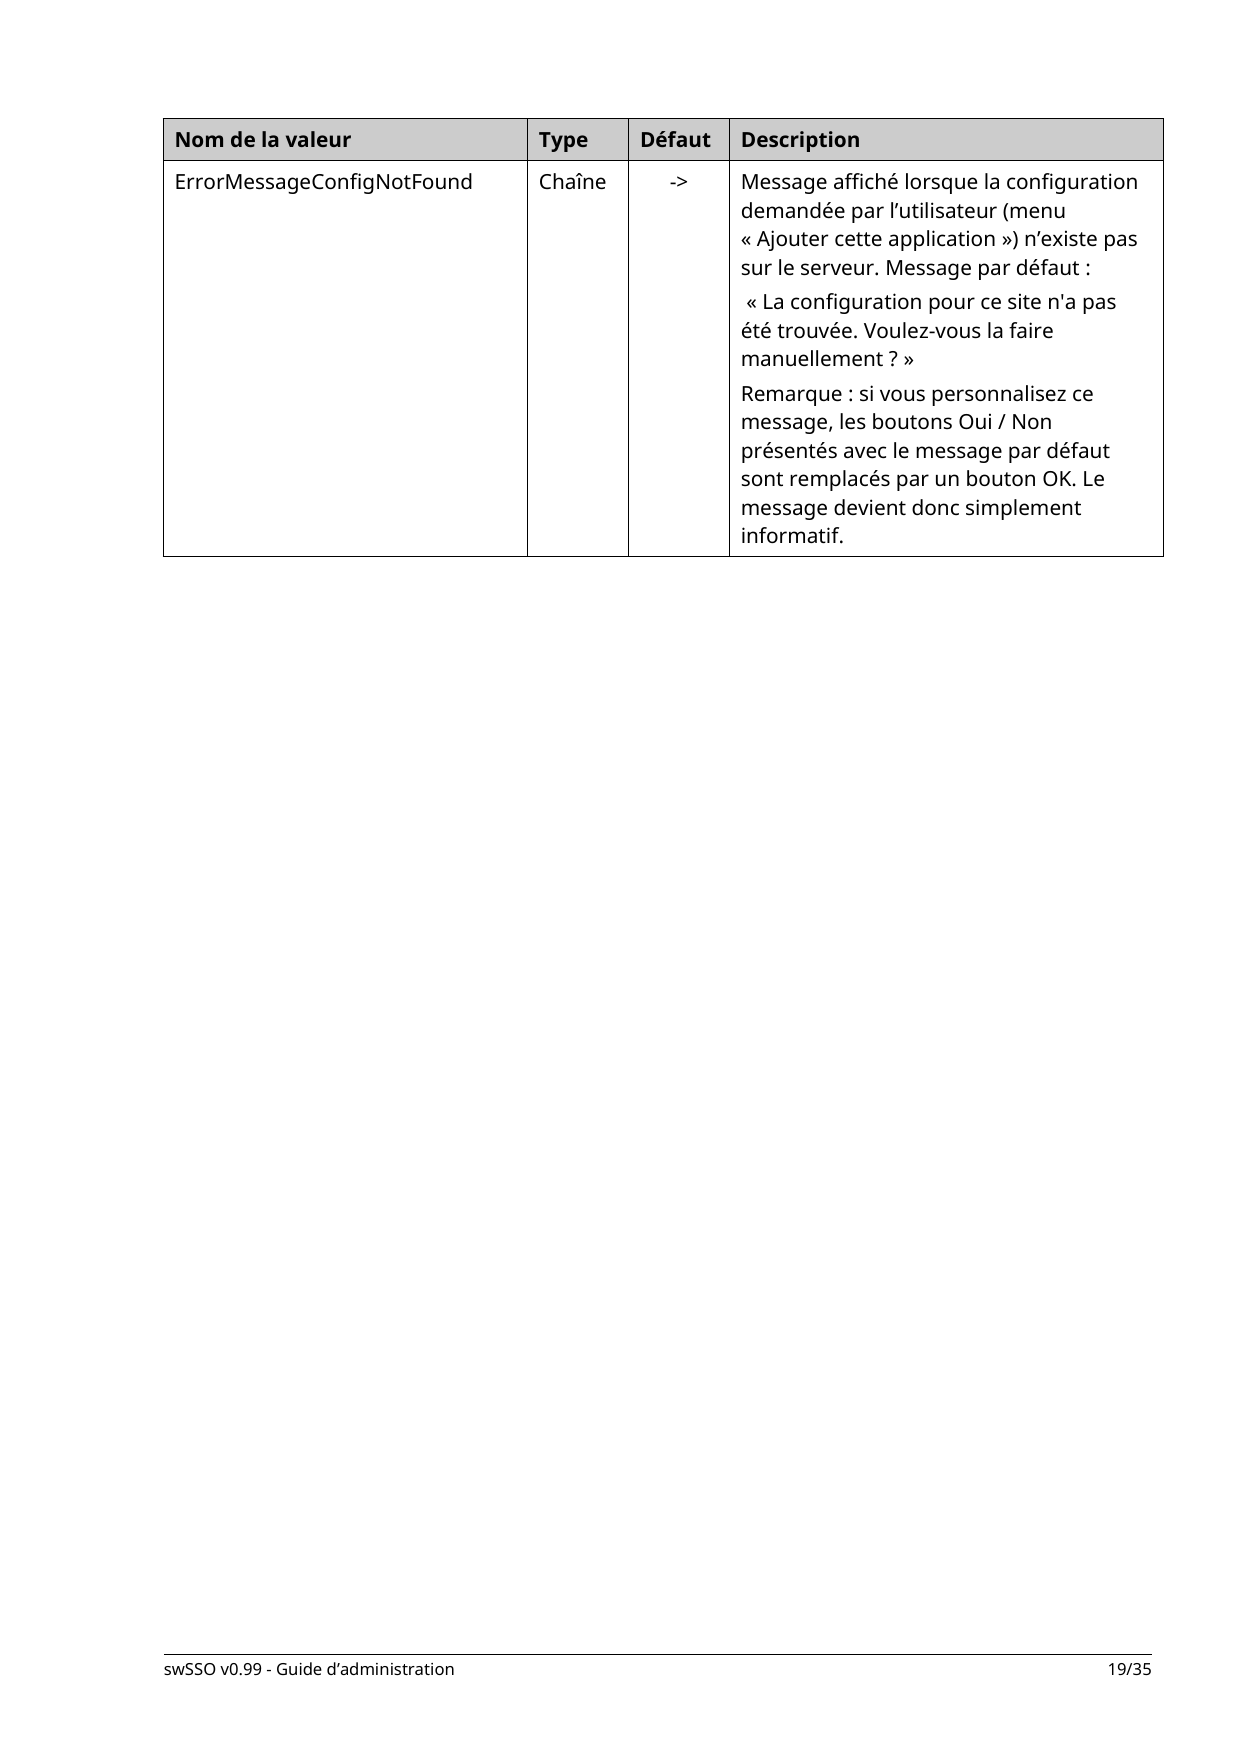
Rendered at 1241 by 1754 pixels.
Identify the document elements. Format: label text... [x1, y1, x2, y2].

table_header Type [528, 119, 628, 160]
table_cell -> [629, 161, 729, 556]
table_cell Message affiché lorsque la configuration demandée par l’utilisateur (menu « Ajouter cette application ») n’existe pas sur le serveur. Message par défaut : « La configuration pour ce site n'a pas été trouvée. Voulez-vous la faire manuellement ? » Remarque : si vous personnalisez ce message, les boutons Oui / Non présentés avec le message par défaut sont remplacés par un bouton OK. Le message devient donc simplement informatif. [730, 161, 1163, 556]
table_header Description [730, 119, 1163, 160]
table_cell Chaîne [528, 161, 628, 556]
table_cell ErrorMessageConfigNotFound [164, 161, 527, 556]
table_header Défaut [629, 119, 729, 160]
table_header Nom de la valeur [164, 119, 527, 160]
